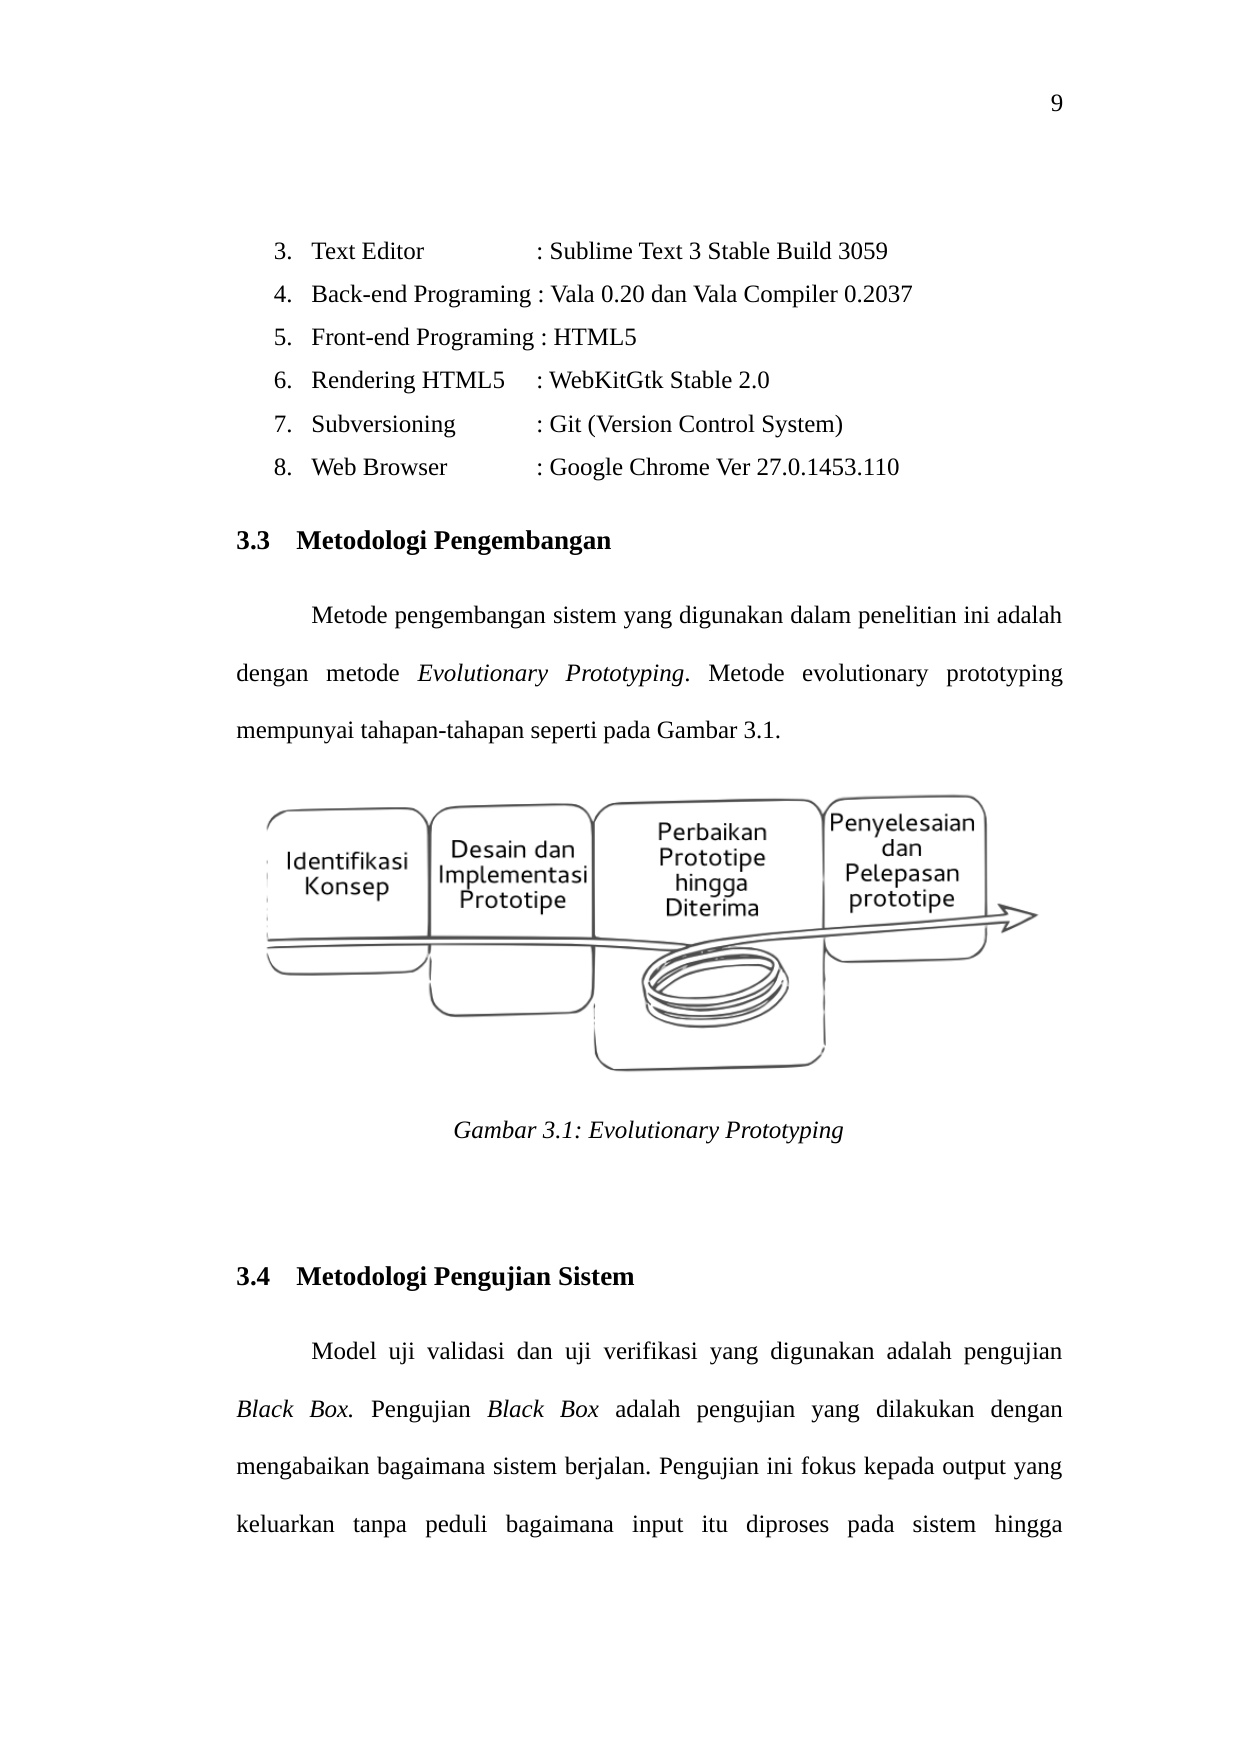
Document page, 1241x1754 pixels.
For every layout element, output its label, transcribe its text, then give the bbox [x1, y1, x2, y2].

list Front-end Programing : HTML5 [274, 322, 1063, 351]
subtitle Metodologi Pengujian Sistem [236, 1260, 1063, 1291]
text Gambar 3.1: Evolutionary Prototyping [236, 1087, 1063, 1144]
text Metode pengembangan sistem yang digunakan dalam penelitian ini adalah dengan metode Evolutionary Prototyping. Metode evolutionary prototyping mempunyai tahapan-tahapan seperti pada Gambar 3.1. [236, 601, 1063, 744]
picture [236, 785, 1063, 1087]
list Subversioning : Git (Version Control System) [274, 409, 1063, 437]
list Text Editor : Sublime Text 3 Stable Build 3059 [274, 236, 1063, 265]
text Model uji validasi dan uji verifikasi yang digunakan adalah pengujian Black Box. Pengujian Black Box adalah pengujian yang dilakukan dengan mengabaikan bagaimana sistem berjalan. Pengujian ini fokus kepada output yang keluarkan tanpa peduli bagaimana input itu diproses pada sistem hingga [236, 1336, 1063, 1537]
list Rendering HTML5 : WebKitGtk Stable 2.0 [274, 366, 1063, 394]
subtitle Metodologi Pengembangan [236, 524, 1063, 556]
list Back-end Programing : Vala 0.20 dan Vala Compiler 0.2037 [274, 279, 1063, 308]
list Web Browser : Google Chrome Ver 27.0.1453.110 [274, 452, 1063, 481]
